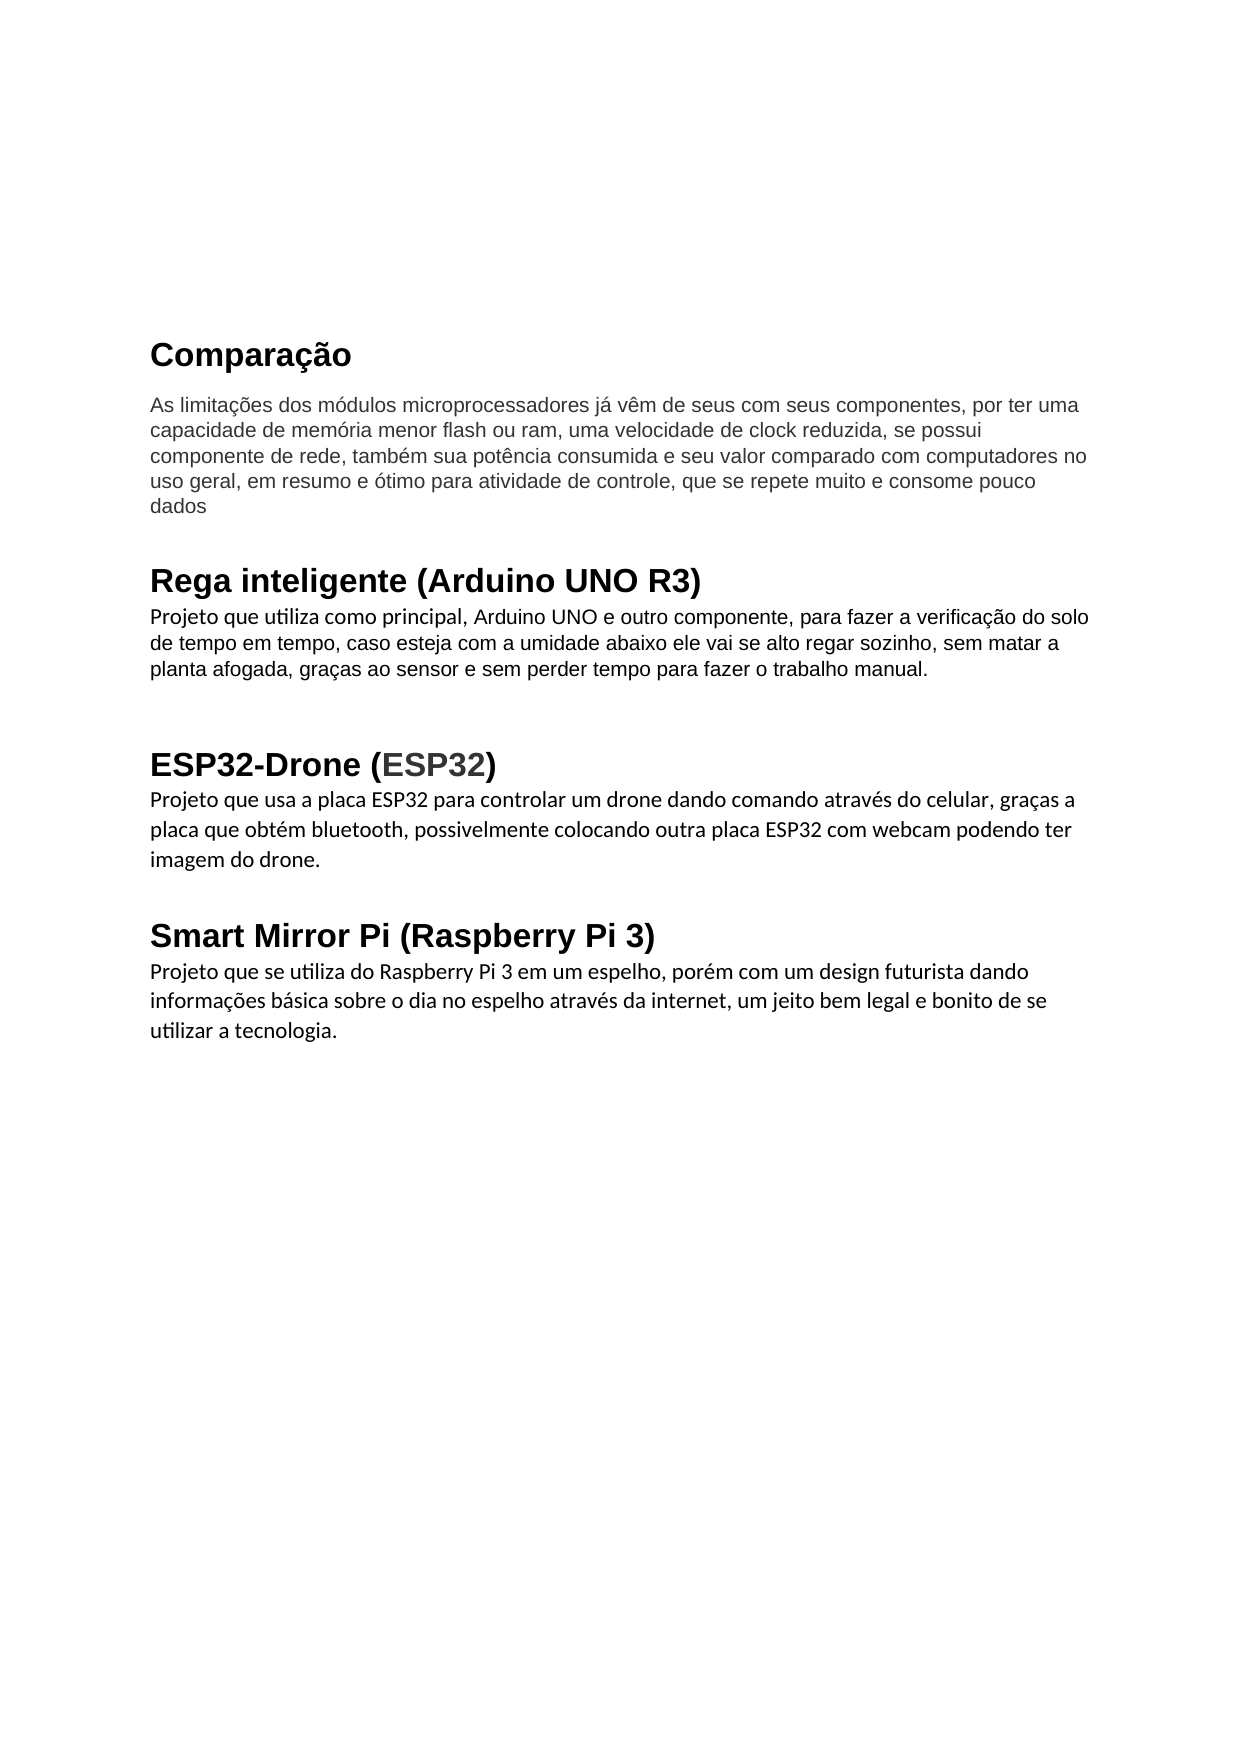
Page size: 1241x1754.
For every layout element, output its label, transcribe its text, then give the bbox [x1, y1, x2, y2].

subtitle Smart Mirror Pi (Raspberry Pi 3) [150, 916, 1090, 954]
text Projeto que usa a placa ESP32 para controlar um drone dando comando através do celular, graças a placa que obtém bluetooth, possivelmente colocando outra placa ESP32 com webcam podendo ter imagem do drone. [150, 785, 1090, 873]
text As limitações dos módulos microprocessadores já vêm de seus com seus componentes, por ter uma capacidade de memória menor flash ou ram, uma velocidade de clock reduzida, se possui componente de rede, também sua potência consumida e seu valor comparado com computadores no uso geral, em resumo e ótimo para atividade de controle, que se repete muito e consome pouco dados [150, 393, 1090, 518]
text Comparação [150, 335, 1090, 374]
text Projeto que se utiliza do Raspberry Pi 3 em um espelho, porém com um design futurista dando informações básica sobre o dia no espelho através da internet, um jeito bem legal e bonito de se utilizar a tecnologia. [150, 957, 1090, 1044]
text Projeto que utiliza como principal, Arduino UNO e outro componente, para fazer a verificação do solo de tempo em tempo, caso esteja com a umidade abaixo ele vai se alto regar sozinho, sem matar a planta afogada, graças ao sensor e sem perder tempo para fazer o trabalho manual. [150, 602, 1090, 680]
subtitle Rega inteligente (Arduino UNO R3) [150, 561, 1090, 599]
subtitle ESP32-Drone (ESP32) [150, 744, 1090, 783]
